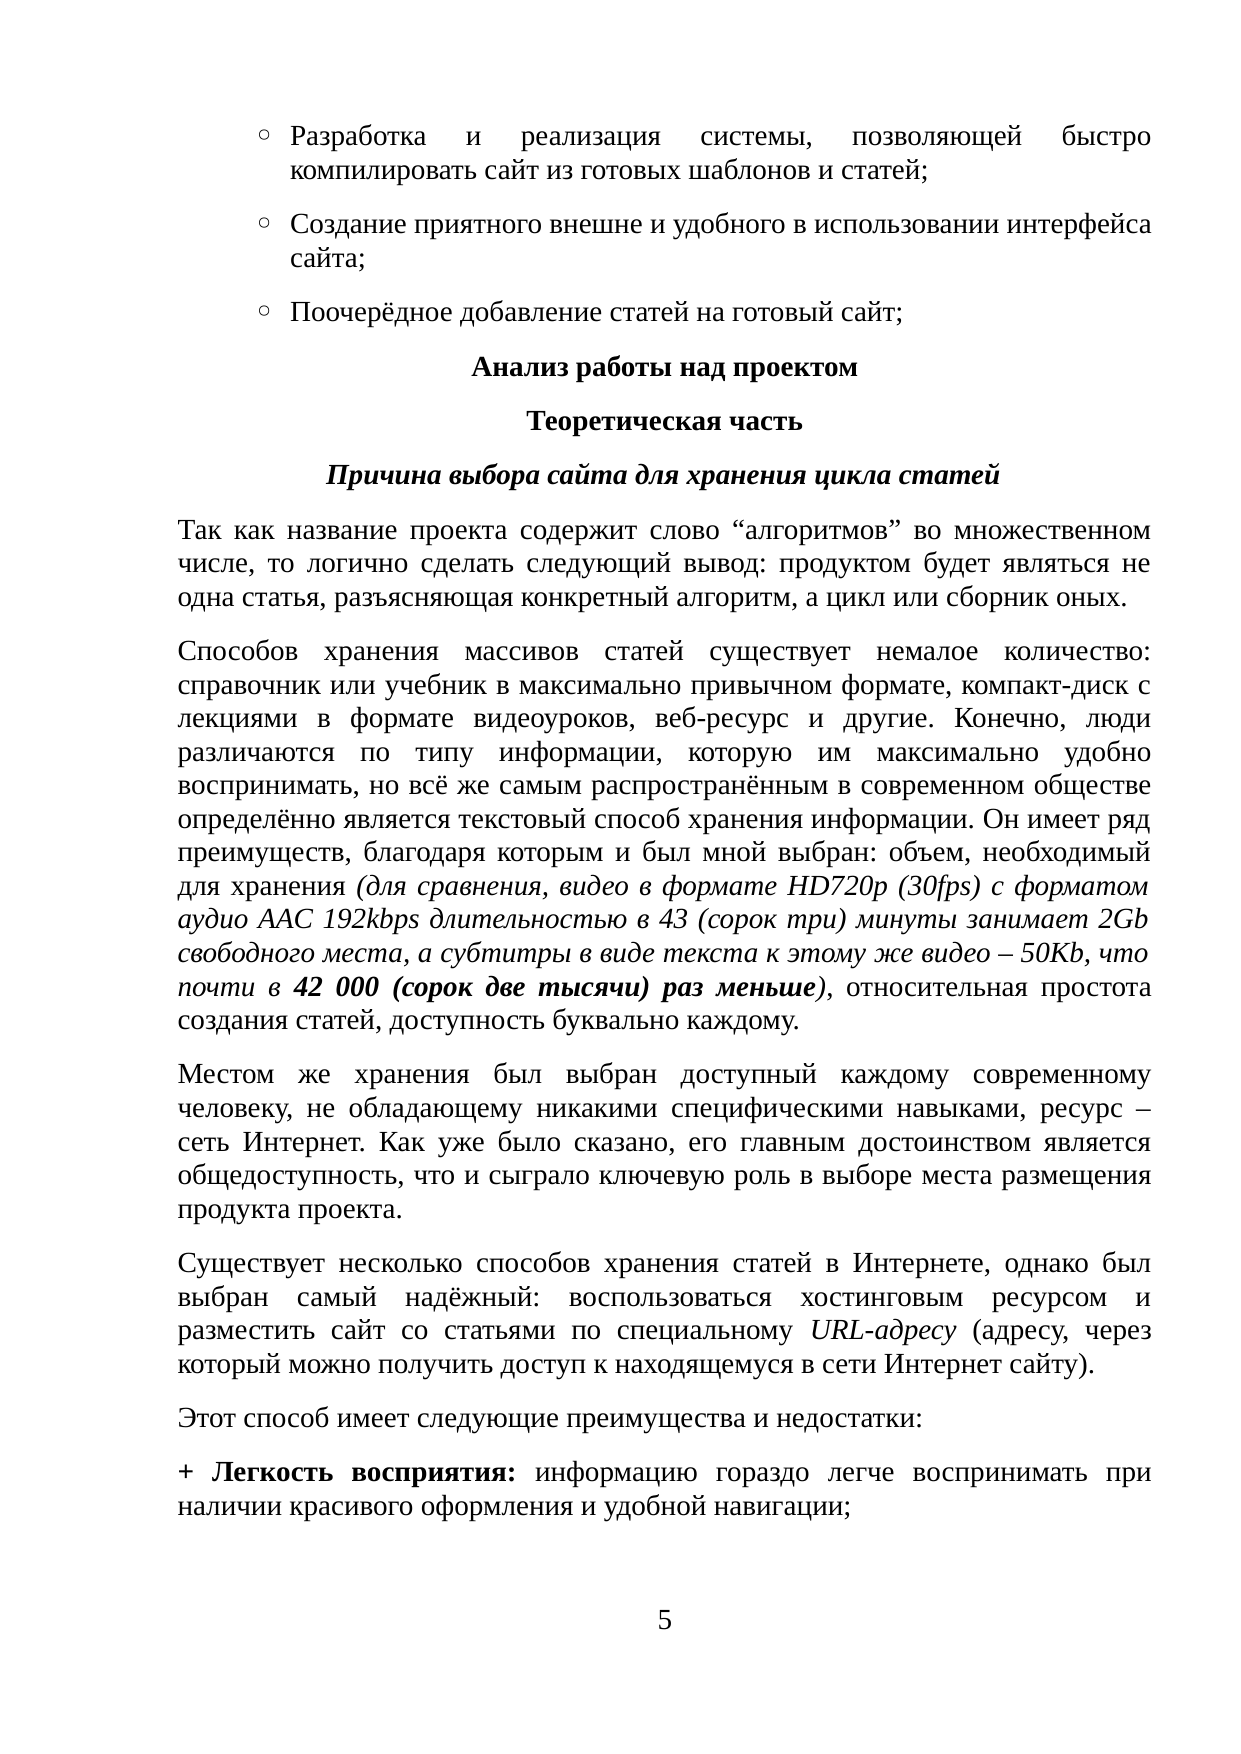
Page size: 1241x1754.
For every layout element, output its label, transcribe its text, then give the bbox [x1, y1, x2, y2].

text Анализ работы над проектом [177, 349, 1152, 382]
text Существует несколько способов хранения статей в Интернете, однако был выбран самый надёжный: воспользоваться хостинговым ресурсом и разместить сайт со статьями по специальному URL-адресу (адресу, через который можно получить доступ к находящемуся в сети Интернет сайту). [177, 1245, 1152, 1379]
text Причина выбора сайта для хранения цикла статей [177, 457, 1152, 491]
list Создание приятного внешне и удобного в использовании интерфейса сайта; [252, 206, 1152, 273]
text Способов хранения массивов статей существует немалое количество: справочник или учебник в максимально привычном формате, компакт-диск с лекциями в формате видеоуроков, веб-ресурс и другие. Конечно, люди различаются по типу информации, которую им максимально удобно воспринимать, но всё же самым распространённым в современном обществе определённо является текстовый способ хранения информации. Он имеет ряд преимуществ, благодаря которым и был мной выбран: объем, необходимый для хранения (для сравнения, видео в формате HD720p (30fps) с форматом аудио AAC 192kbps длительностью в 43 (сорок три) минуты занимает 2Gb свободного места, а субтитры в виде текста к этому же видео – 50Kb, что почти в 42 000 (сорок две тысячи) раз меньше), относительная простота создания статей, доступность буквально каждому. [177, 633, 1152, 1036]
text Теоретическая часть [177, 403, 1152, 437]
text Местом же хранения был выбран доступный каждому современному человеку, не обладающему никакими специфическими навыками, ресурс – сеть Интернет. Как уже было сказано, его главным достоинством является общедоступность, что и сыграло ключевую роль в выборе места размещения продукта проекта. [177, 1057, 1152, 1224]
list Поочерёдное добавление статей на готовый сайт; [252, 294, 1152, 328]
text Этот способ имеет следующие преимущества и недостатки: [177, 1400, 1152, 1434]
text Так как название проекта содержит слово “алгоритмов” во множественном числе, то логично сделать следующий вывод: продуктом будет являться не одна статья, разъясняющая конкретный алгоритм, а цикл или сборник оных. [177, 512, 1152, 612]
list Разработка и реализация системы, позволяющей быстро компилировать сайт из готовых шаблонов и статей; [252, 118, 1152, 185]
text + Легкость восприятия: информацию гораздо легче воспринимать при наличии красивого оформления и удобной навигации; [177, 1454, 1152, 1522]
